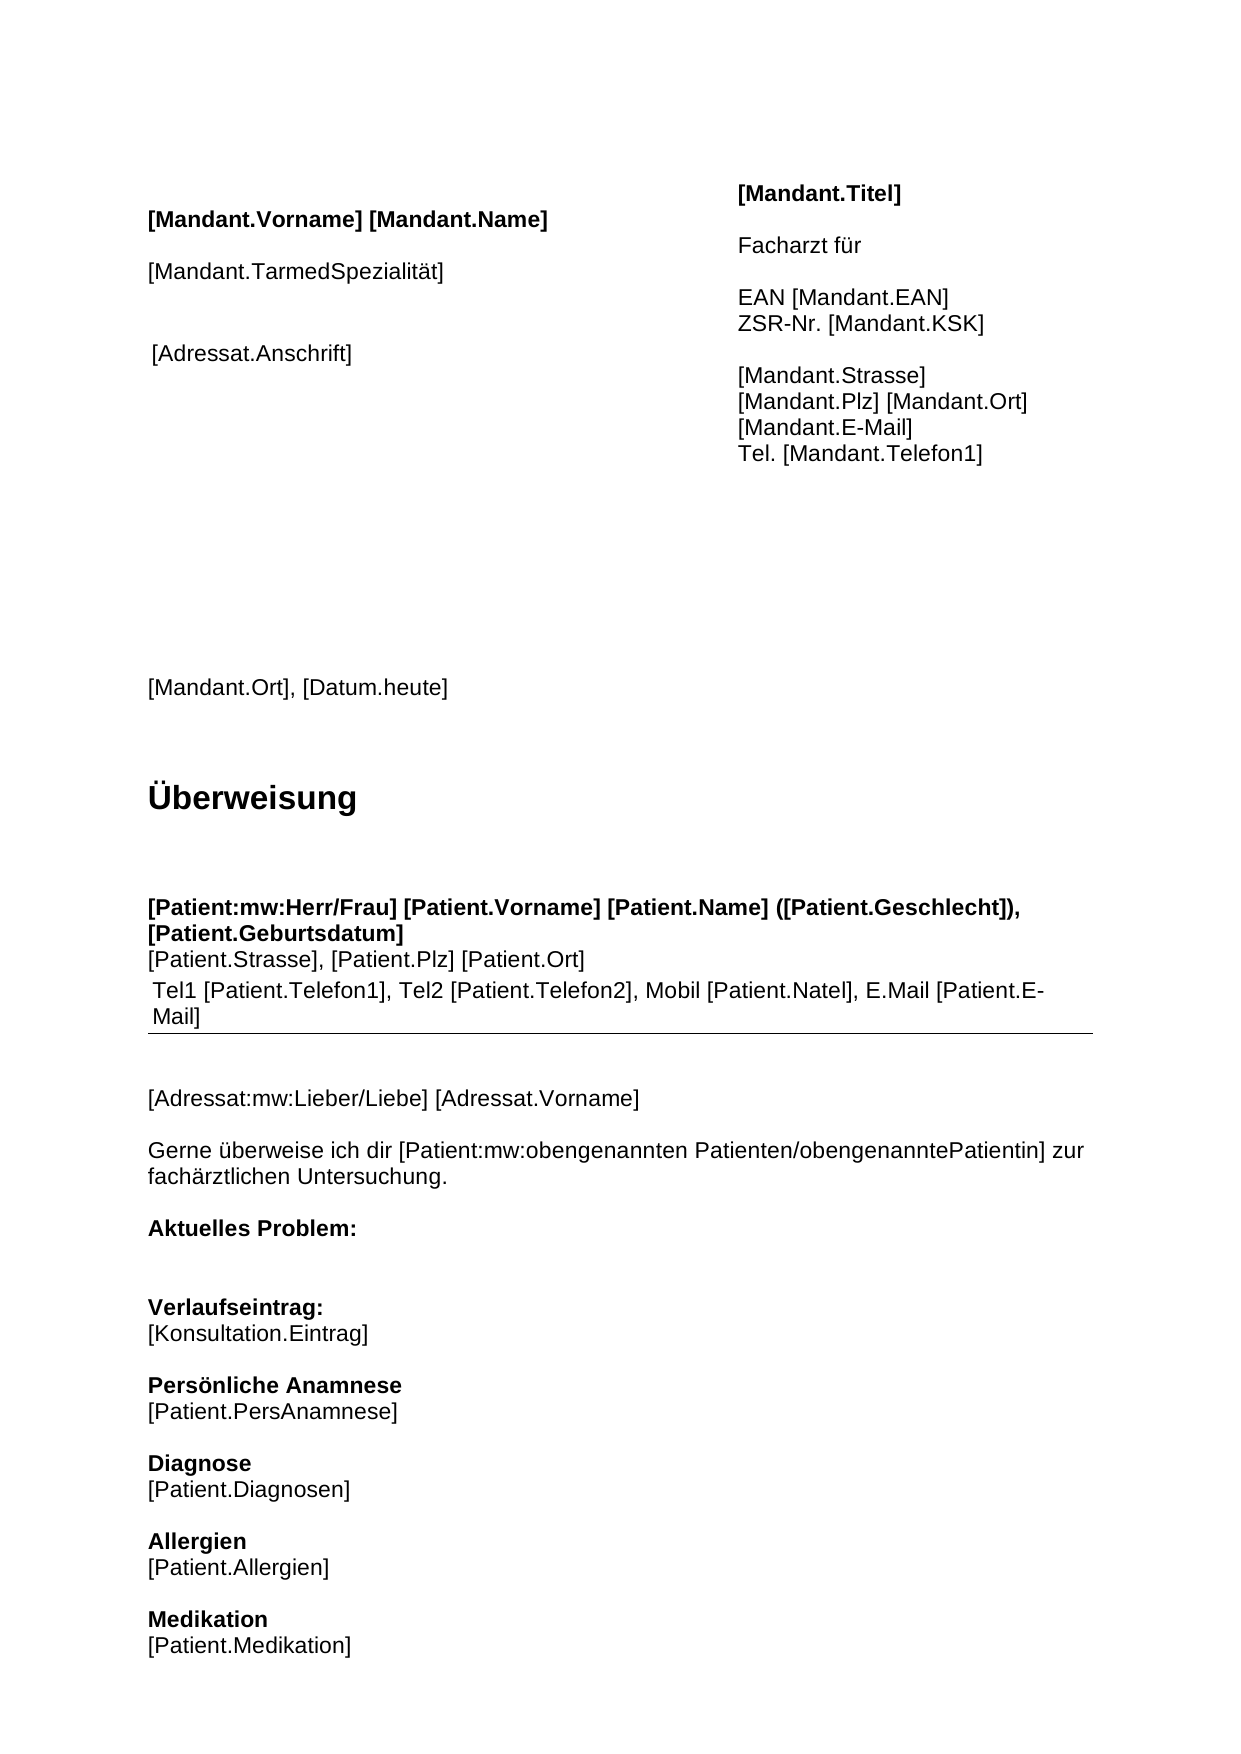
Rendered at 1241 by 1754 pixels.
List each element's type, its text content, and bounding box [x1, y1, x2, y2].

text [Adressat.Anschrift] [151, 341, 552, 367]
text Allergien [148, 1528, 1093, 1554]
text [Patient.Strasse], [Patient.Plz] [Patient.Ort] [148, 947, 1093, 973]
text Gerne überweise ich dir [Patient:mw:obengenannten Patienten/obengenanntePatientin] zur fachärztlichen Untersuchung. [148, 1138, 1093, 1190]
text Facharzt für [Mandant.TarmedSpezialität] [148, 232, 1093, 284]
text [Patient:mw:Herr/Frau] [Patient.Vorname] [Patient.Name] ([Patient.Geschlecht]), [Patient.Geburtsdatum] [148, 894, 1093, 947]
text Tel. [Mandant.Telefon1] [552, 440, 1093, 466]
text [Patient.Medikation] [148, 1632, 1093, 1658]
text Aktuelles Problem: [148, 1216, 1093, 1242]
text [Mandant.Strasse] [552, 362, 1093, 388]
text Überweisung [148, 779, 1093, 816]
text ZSR-Nr. [Mandant.KSK] [148, 310, 1093, 336]
text Diagnose [148, 1450, 1093, 1476]
text [Adressat:mw:Lieber/Liebe] [Adressat.Vorname] [148, 1086, 1093, 1112]
text [Mandant.Titel] [Mandant.Vorname] [Mandant.Name] [148, 180, 1093, 232]
text Persönliche Anamnese [148, 1372, 1093, 1398]
text [Mandant.E-Mail] [552, 414, 1093, 440]
text Verlaufseintrag: [148, 1294, 1093, 1320]
text [Patient.PersAnamnese] [148, 1398, 1093, 1424]
text [Mandant.Ort], [Datum.heute] [148, 675, 1093, 701]
text EAN [Mandant.EAN] [148, 284, 1093, 310]
text Medikation [148, 1606, 1093, 1632]
text Tel1 [Patient.Telefon1], Tel2 [Patient.Telefon2], Mobil [Patient.Natel], E.Mail [Patient.E-Mail] [148, 973, 1093, 1033]
text [Konsultation.Eintrag] [148, 1320, 1093, 1346]
text [Patient.Diagnosen] [148, 1476, 1093, 1502]
text [Patient.Allergien] [148, 1554, 1093, 1580]
text [Mandant.Plz] [Mandant.Ort] [552, 388, 1093, 414]
